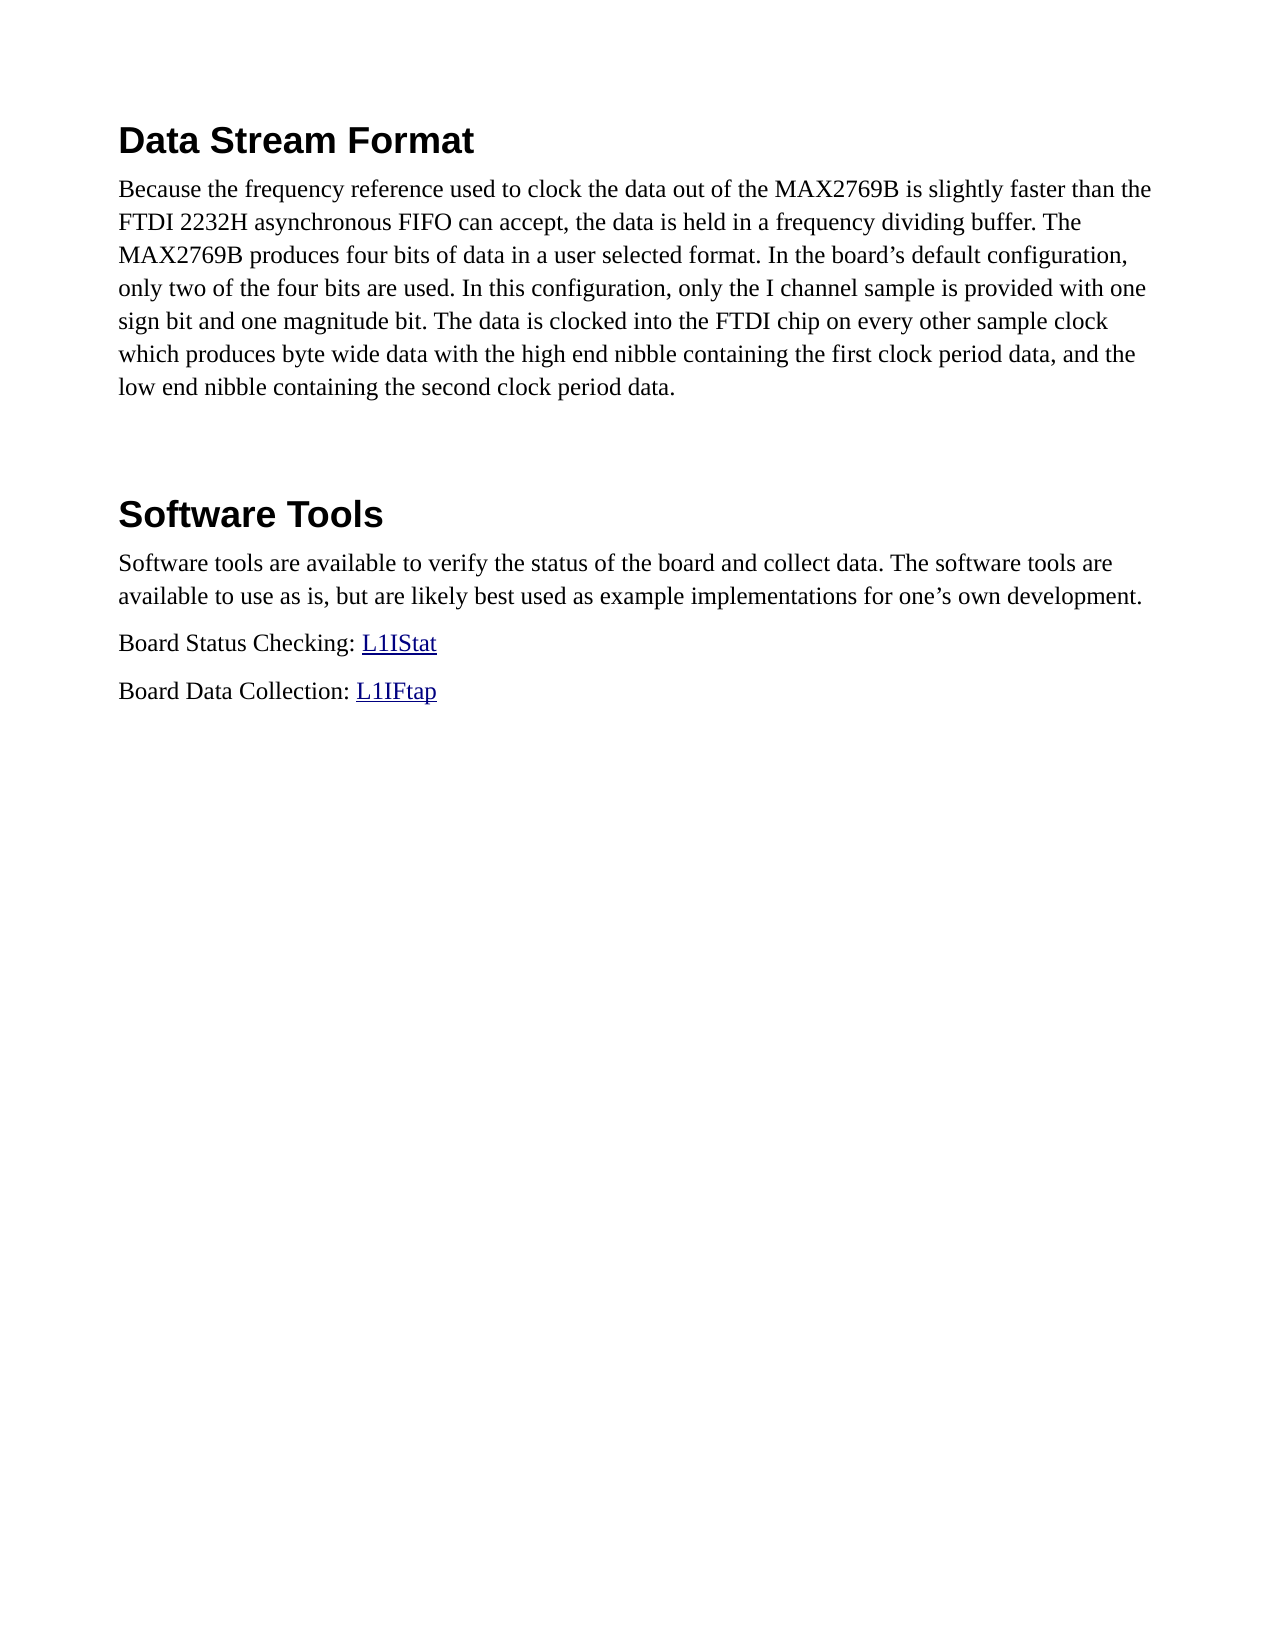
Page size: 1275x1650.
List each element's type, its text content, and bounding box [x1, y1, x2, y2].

text Because the frequency reference used to clock the data out of the MAX2769B is slightly faster than the FTDI 2232H asynchronous FIFO can accept, the data is held in a frequency dividing buffer. The MAX2769B produces four bits of data in a user selected format. In the board’s default configuration, only two of the four bits are used. In this configuration, only the I channel sample is provided with one sign bit and one magnitude bit. The data is clocked into the FTDI chip on every other sample clock which produces byte wide data with the high end nibble containing the first clock period data, and the low end nibble containing the second clock period data. [118, 174, 1157, 401]
text Software tools are available to verify the status of the board and collect data. The software tools are available to use as is, but are likely best used as example implementations for one’s own development. [118, 548, 1157, 609]
subtitle Data Stream Format [118, 118, 1157, 161]
text Board Status Checking: L1IStat [118, 628, 1157, 657]
text Board Data Collection: L1IFtap [118, 676, 1157, 705]
subtitle Software Tools [118, 492, 1157, 535]
